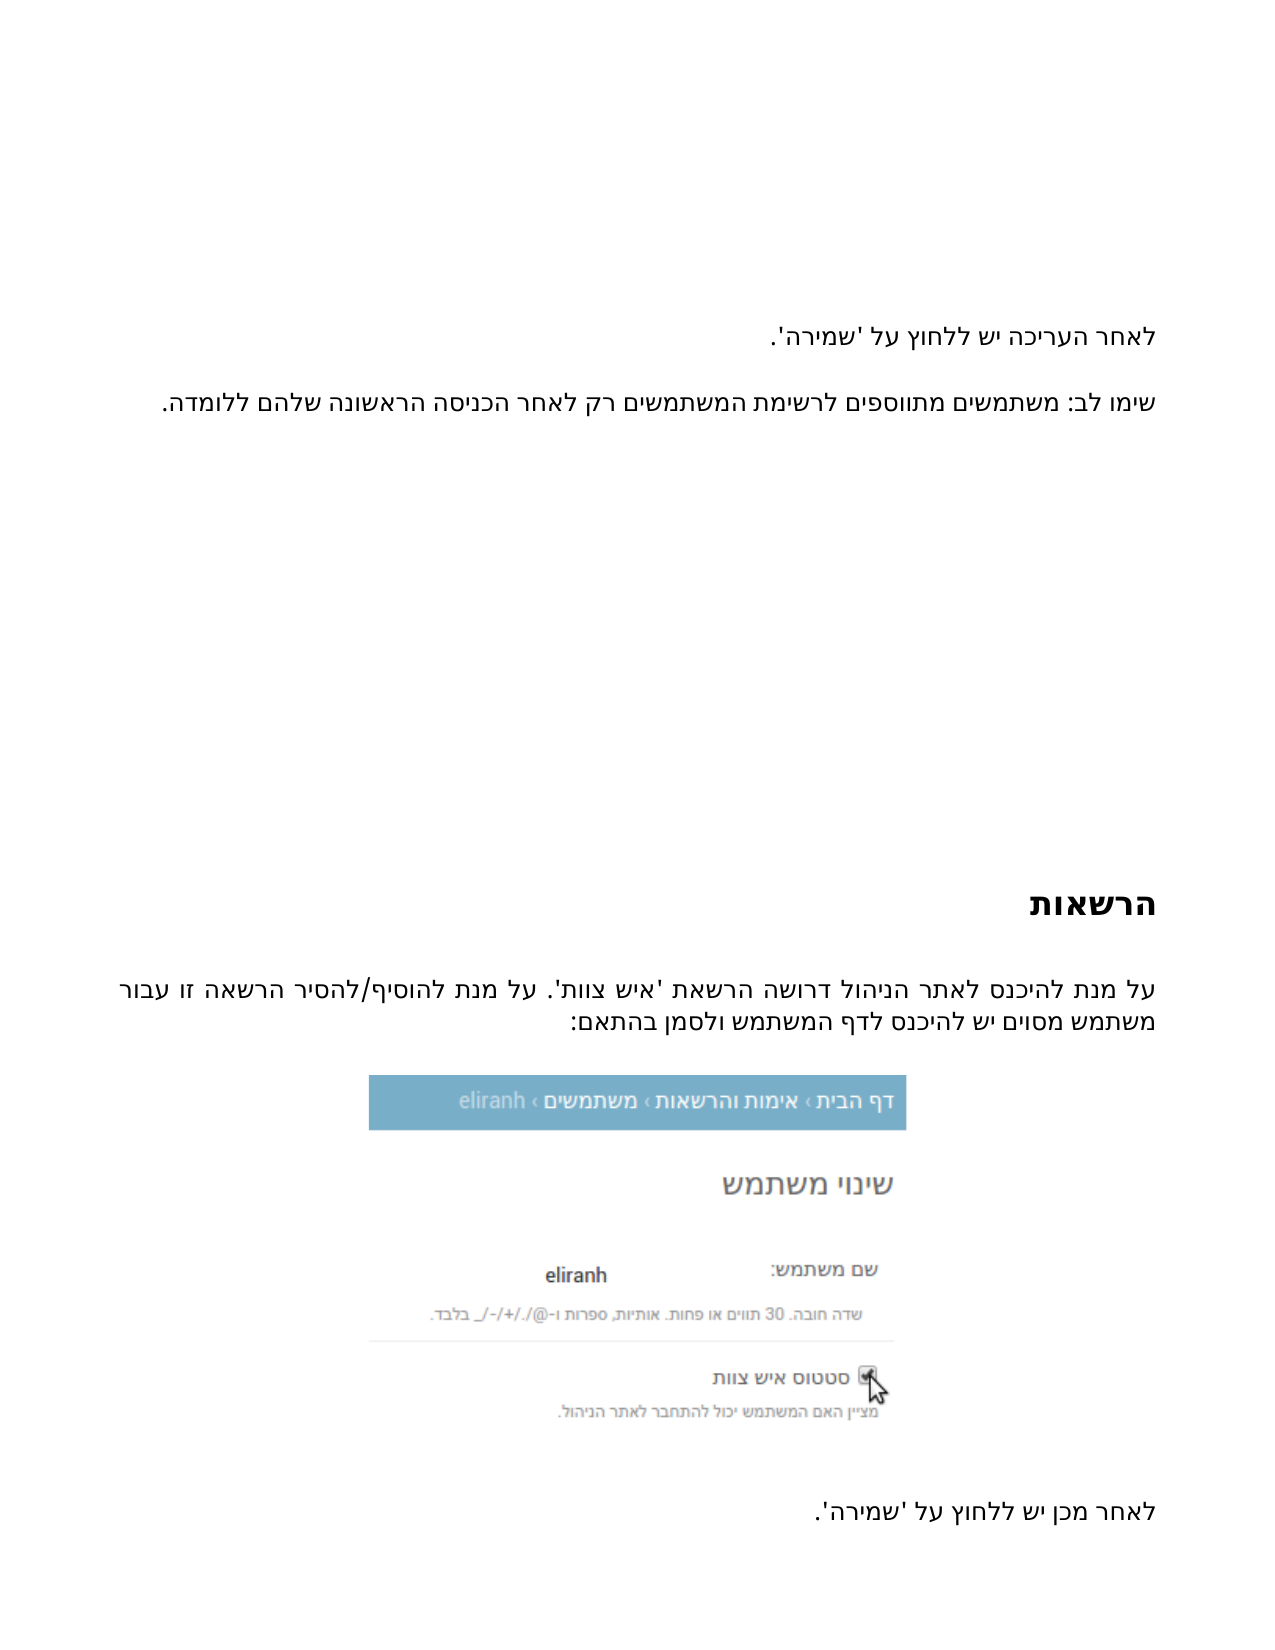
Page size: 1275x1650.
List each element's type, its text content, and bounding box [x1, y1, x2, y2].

text לאחר העריכה יש ללחוץ על 'שמירה'. [118, 322, 1157, 355]
subtitle הרשאות [118, 885, 1157, 929]
picture [368, 1075, 907, 1430]
text לאחר מכן יש ללחוץ על 'שמירה'. [118, 1498, 1157, 1530]
text על מנת להיכנס לאתר הניהול דרושה הרשאת 'איש צוות'. על מנת להוסיף/להסיר הרשאה זו עבור משתמש מסוים יש להיכנס לדף המשתמש ולסמן בהתאם: [118, 976, 1157, 1041]
text שימו לב: משתמשים מתווספים לרשימת המשתמשים רק לאחר הכניסה הראשונה שלהם ללומדה. [118, 389, 1157, 422]
